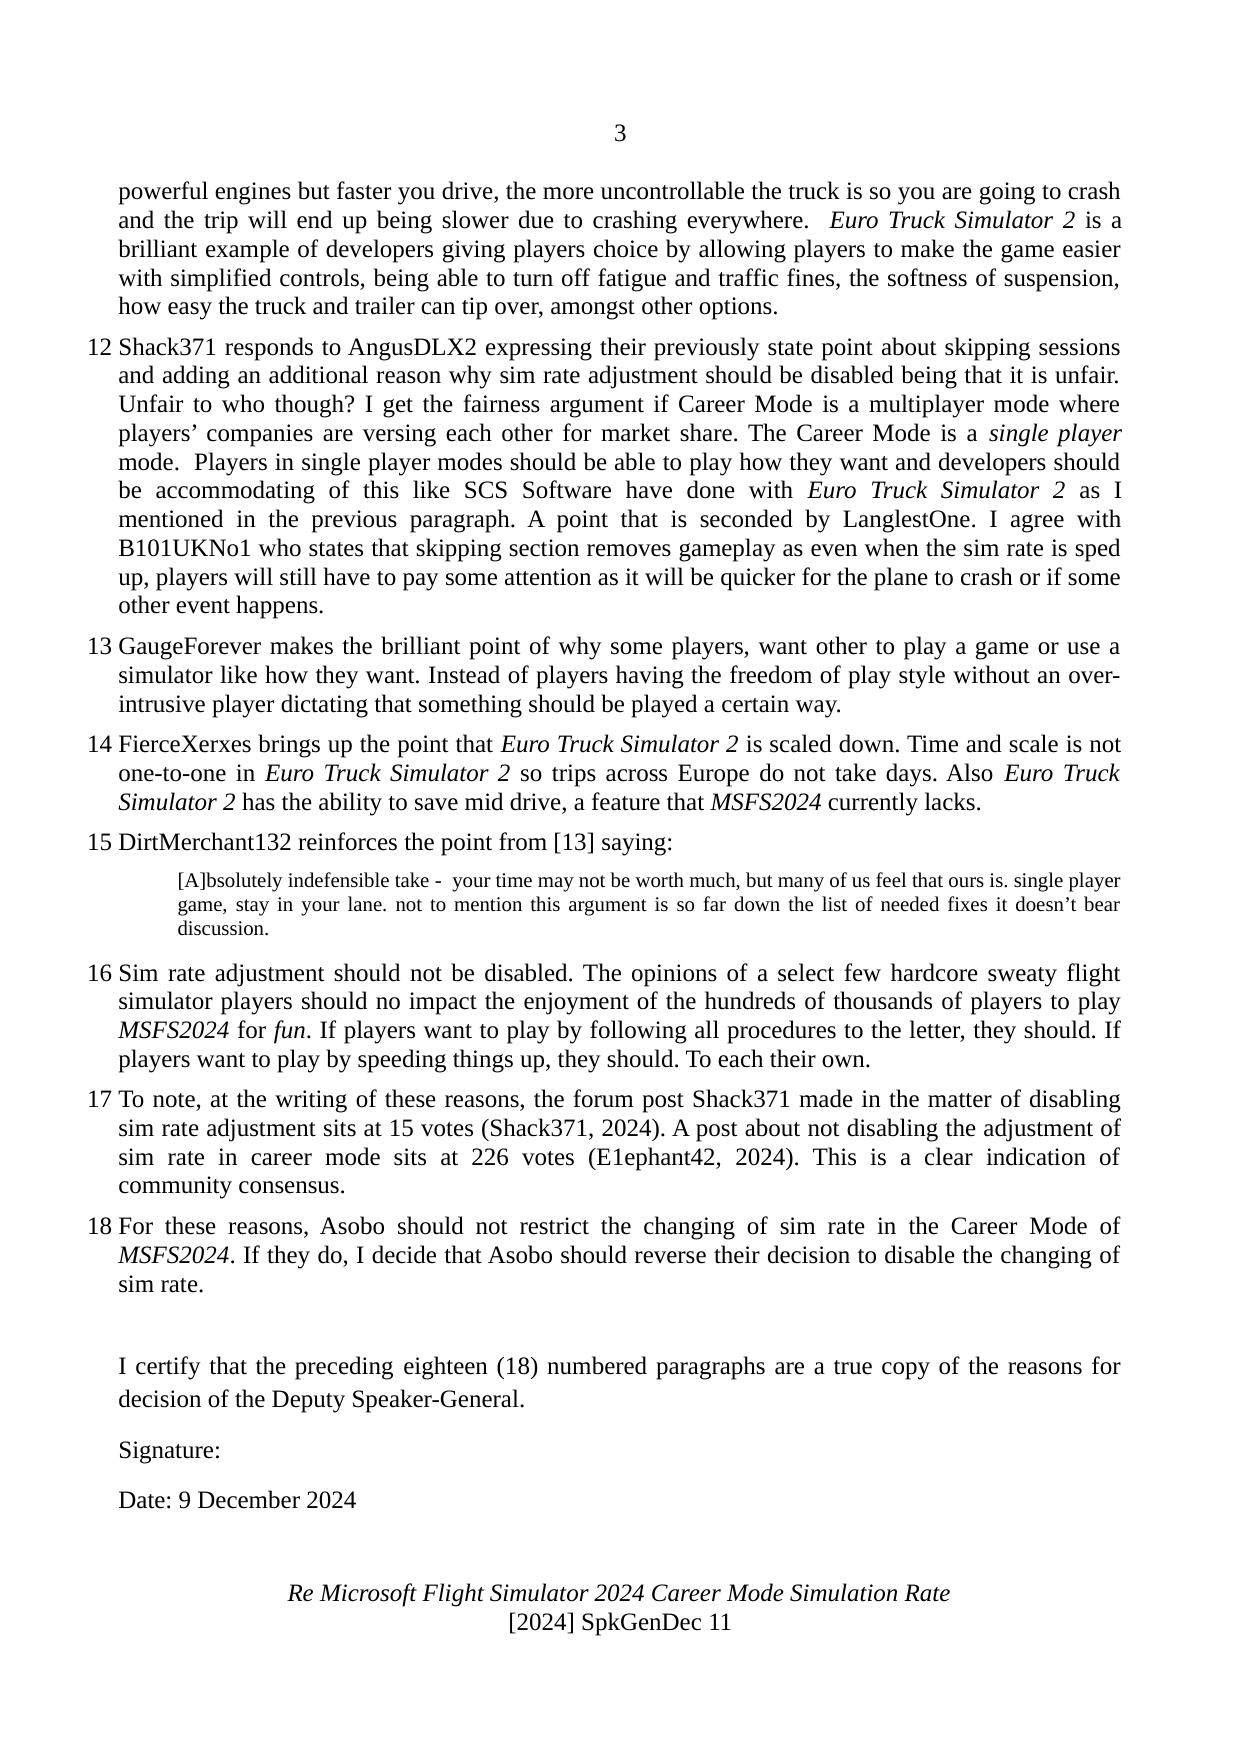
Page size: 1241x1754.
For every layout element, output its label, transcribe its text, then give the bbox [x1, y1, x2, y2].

subtitle GaugeForever makes the brilliant point of why some players, want other to play a game or use a simulator like how they want. Instead of players having the freedom of play style without an over-intrusive player dictating that something should be played a certain way. [118, 631, 1122, 717]
subtitle FierceXerxes brings up the point that Euro Truck Simulator 2 is scaled down. Time and scale is not one-to-one in Euro Truck Simulator 2 so trips across Europe do not take days. Also Euro Truck Simulator 2 has the ability to save mid drive, a feature that MSFS2024 currently lacks. [118, 729, 1122, 815]
subtitle powerful engines but faster you drive, the more uncontrollable the truck is so you are going to crash and the trip will end up being slower due to crashing everywhere. Euro Truck Simulator 2 is a brilliant example of developers giving players choice by allowing players to make the game easier with simplified controls, being able to turn off fatigue and traffic fines, the softness of suspension, how easy the truck and trailer can tip over, amongst other options. [118, 176, 1122, 320]
list I certify that the preceding eighteen (18) numbered paragraphs are a true copy of the reasons for decision of the Deputy Speaker-General. [118, 1351, 1122, 1413]
subtitle To note, at the writing of these reasons, the forum post Shack371 made in the matter of disabling sim rate adjustment sits at 15 votes (Shack371, 2024). A post about not disabling the adjustment of sim rate in career mode sits at 226 votes (E1ephant42, 2024). This is a clear indication of community consensus. [118, 1084, 1122, 1199]
text Signature: [118, 1435, 1122, 1463]
subtitle DirtMerchant132 reinforces the point from [13] saying: [118, 827, 1122, 856]
text [A]bsolutely indefensible take - your time may not be worth much, but many of us feel that ours is. single player game, stay in your lane. not to mention this argument is so far down the list of needed fixes it doesn’t bear discussion. [177, 868, 1122, 940]
text Date: 9 December 2024 [118, 1485, 1122, 1514]
subtitle Sim rate adjustment should not be disabled. The opinions of a select few hardcore sweaty flight simulator players should no impact the enjoyment of the hundreds of thousands of players to play MSFS2024 for fun. If players want to play by following all procedures to the letter, they should. If players want to play by speeding things up, they should. To each their own. [118, 958, 1122, 1073]
subtitle Shack371 responds to AngusDLX2 expressing their previously state point about skipping sessions and adding an additional reason why sim rate adjustment should be disabled being that it is unfair. Unfair to who though? I get the fairness argument if Career Mode is a multiplayer mode where players’ companies are versing each other for market share. The Career Mode is a single player mode. Players in single player modes should be able to play how they want and developers should be accommodating of this like SCS Software have done with Euro Truck Simulator 2 as I mentioned in the previous paragraph. A point that is seconded by LanglestOne. I agree with B101UKNo1 who states that skipping section removes gameplay as even when the sim rate is sped up, players will still have to pay some attention as it will be quicker for the plane to crash or if some other event happens. [118, 332, 1122, 619]
subtitle For these reasons, Asobo should not restrict the changing of sim rate in the Career Mode of MSFS2024. If they do, I decide that Asobo should reverse their decision to disable the changing of sim rate. [118, 1211, 1122, 1297]
